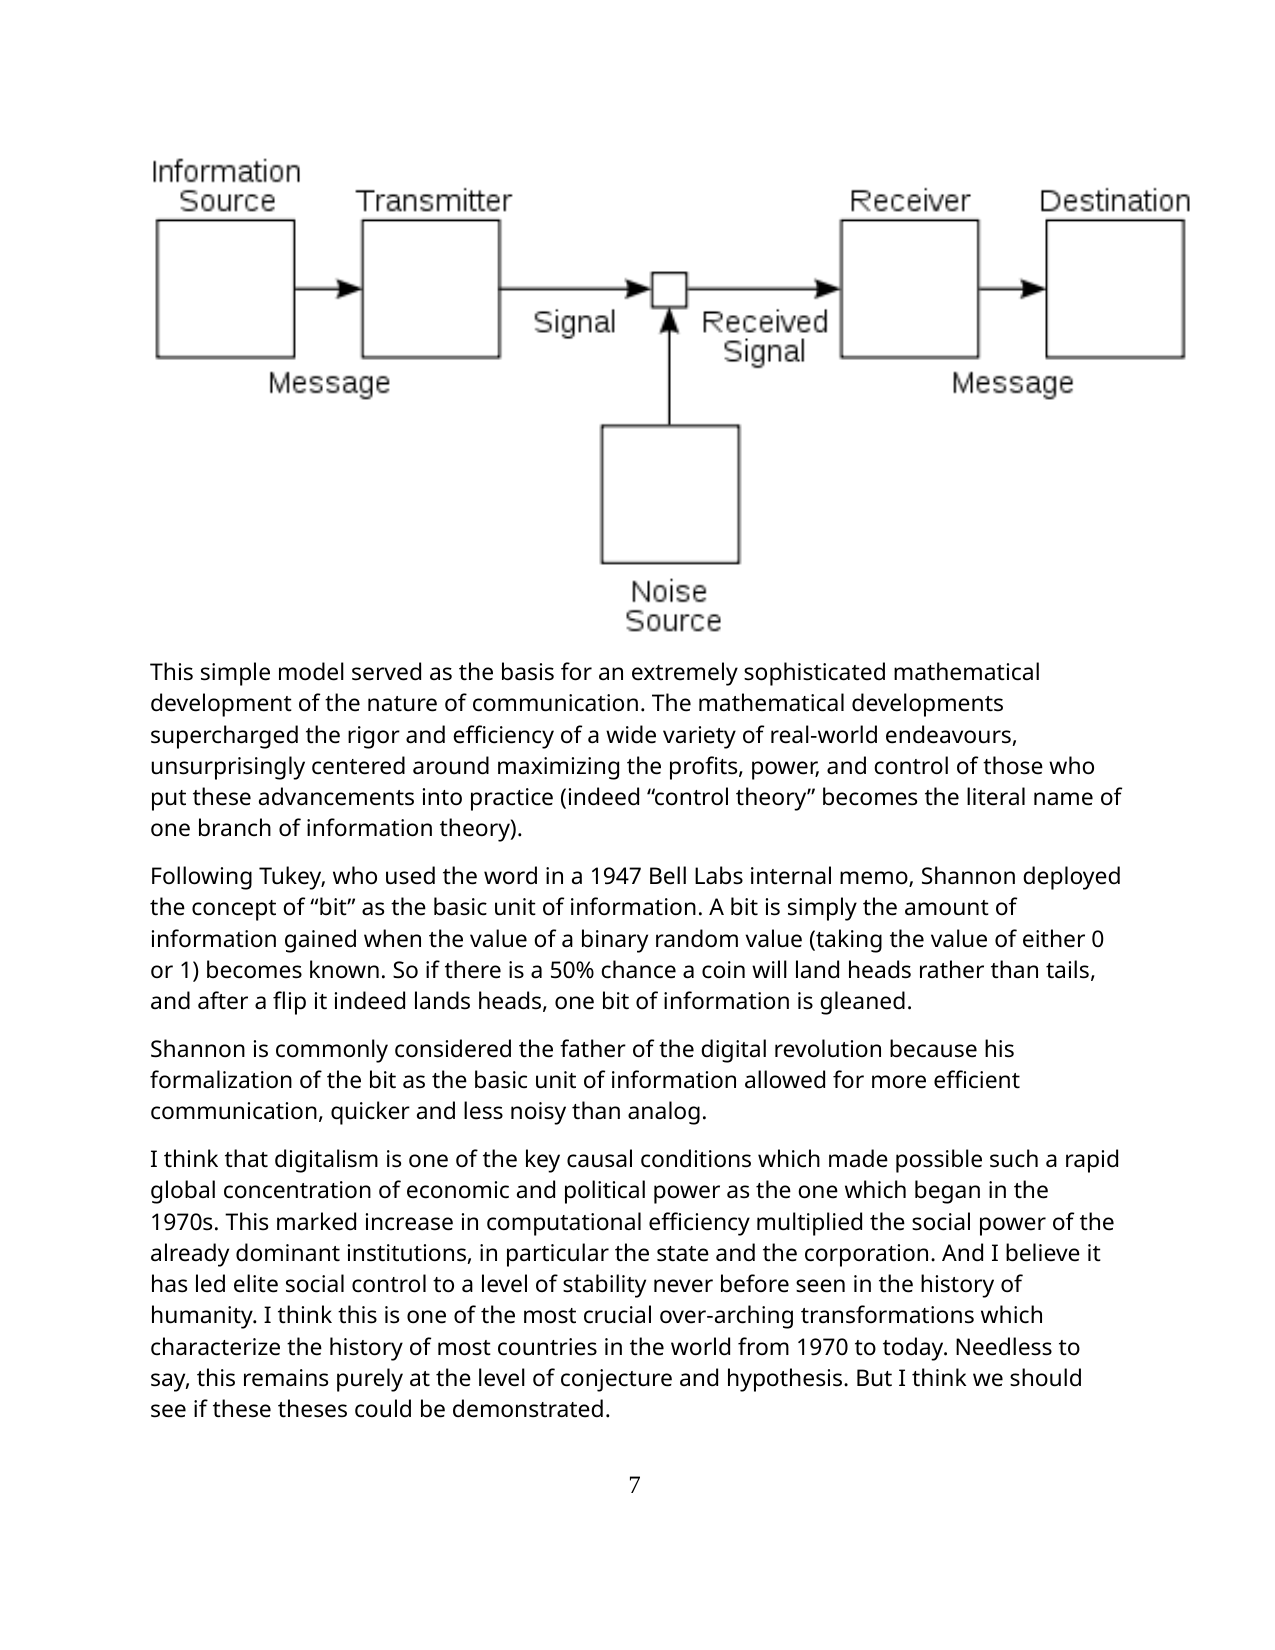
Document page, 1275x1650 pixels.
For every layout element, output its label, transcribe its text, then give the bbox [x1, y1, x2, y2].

text This simple model served as the basis for an extremely sophisticated mathematical development of the nature of communication. The mathematical developments supercharged the rigor and efficiency of a wide variety of real-world endeavours, unsurprisingly centered around maximizing the profits, power, and control of those who put these advancements into practice (indeed “control theory” becomes the literal name of one branch of information theory). [150, 656, 1125, 843]
text Shannon is commonly considered the father of the digital revolution because his formalization of the bit as the basic unit of information allowed for more efficient communication, quicker and less noisy than analog. [150, 1033, 1125, 1126]
picture [150, 150, 1192, 640]
text I think that digitalism is one of the key causal conditions which made possible such a rapid global concentration of economic and political power as the one which began in the 1970s. This marked increase in computational efficiency multiplied the social power of the already dominant institutions, in particular the state and the corporation. And I believe it has led elite social control to a level of stability never before seen in the history of humanity. I think this is one of the most crucial over-arching transformations which characterize the history of most countries in the world from 1970 to today. Needless to say, this remains purely at the level of conjecture and hypothesis. But I think we should see if these theses could be demonstrated. [150, 1143, 1125, 1424]
text Following Tukey, who used the word in a 1947 Bell Labs internal memo, Shannon deployed the concept of “bit” as the basic unit of information. A bit is simply the amount of information gained when the value of a binary random value (taking the value of either 0 or 1) becomes known. So if there is a 50% chance a coin will land heads rather than tails, and after a flip it indeed lands heads, one bit of information is gleaned. [150, 860, 1125, 1016]
